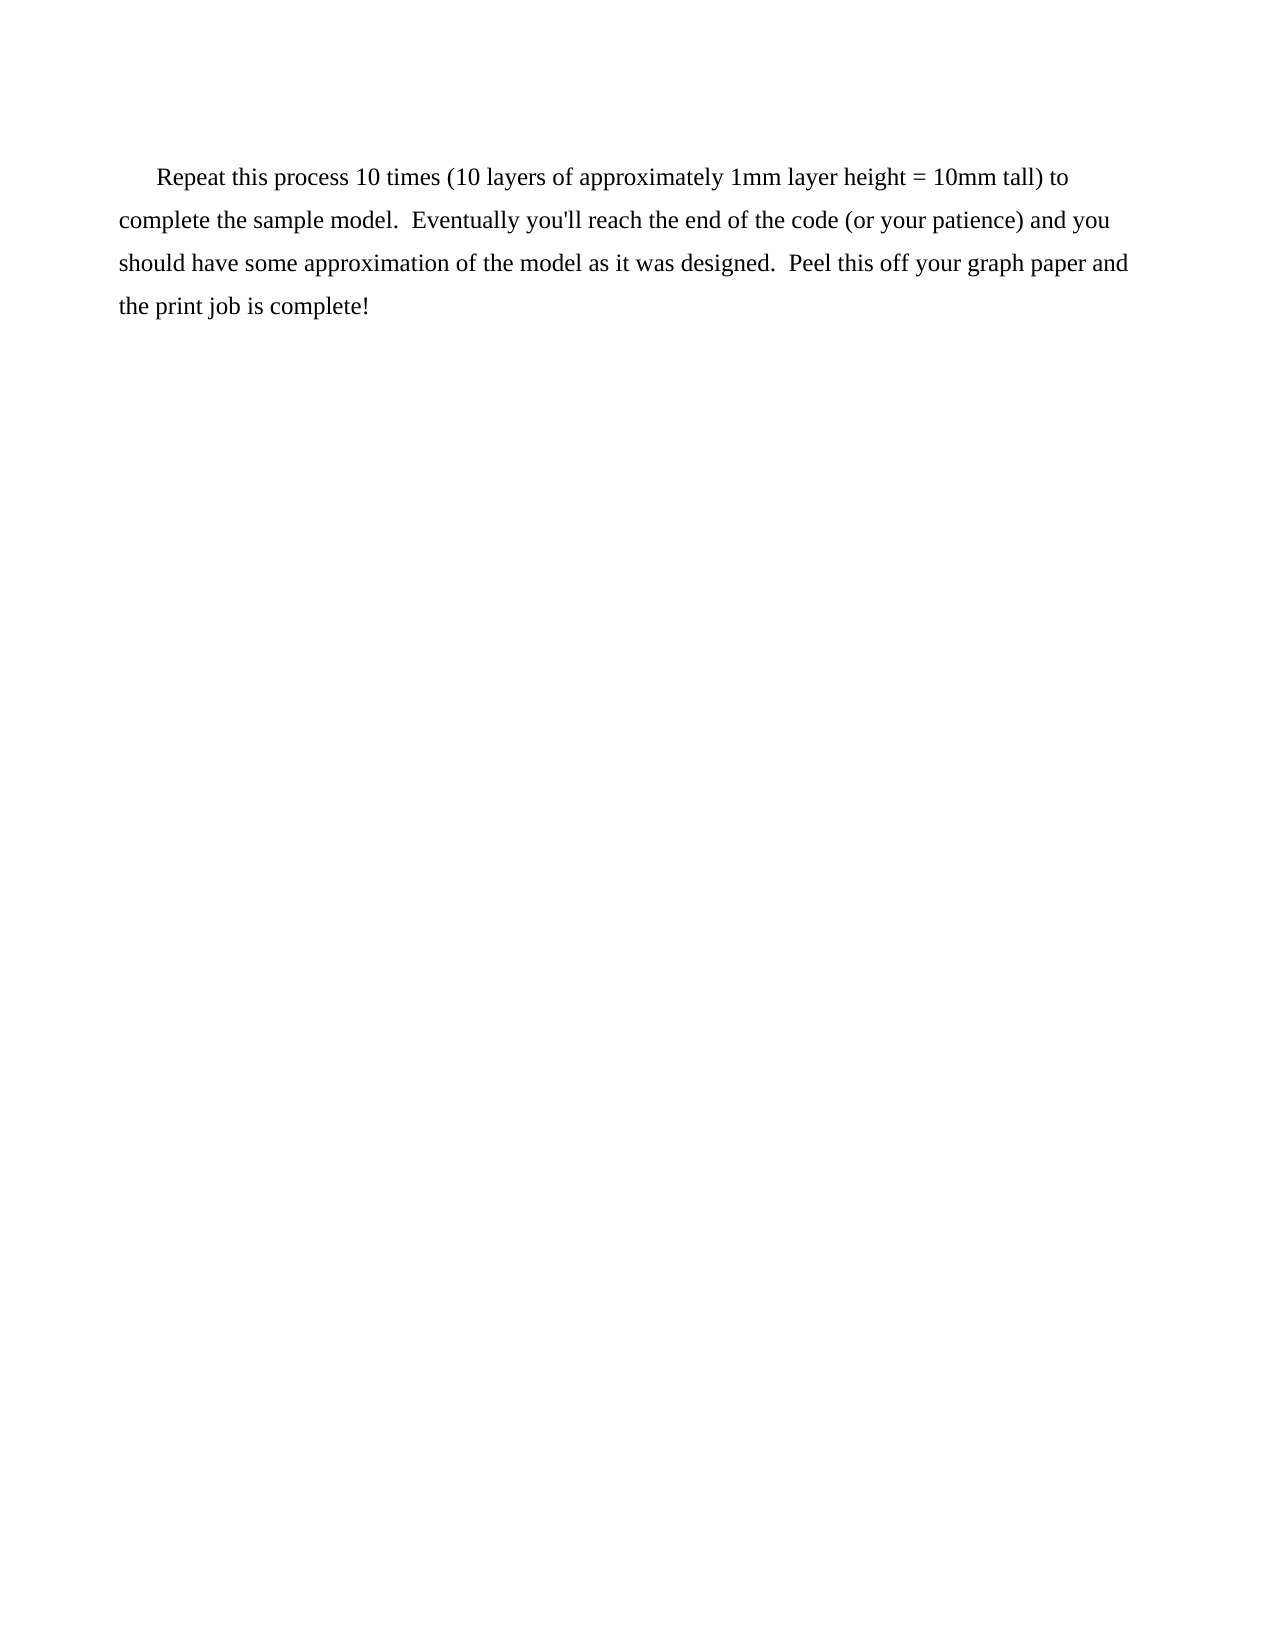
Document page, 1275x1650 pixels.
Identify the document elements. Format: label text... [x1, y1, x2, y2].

text Repeat this process 10 times (10 layers of approximately 1mm layer height = 10mm tall) to complete the sample model. Eventually you'll reach the end of the code (or your patience) and you should have some approximation of the model as it was designed. Peel this off your graph paper and the print job is complete! [118, 162, 1156, 320]
